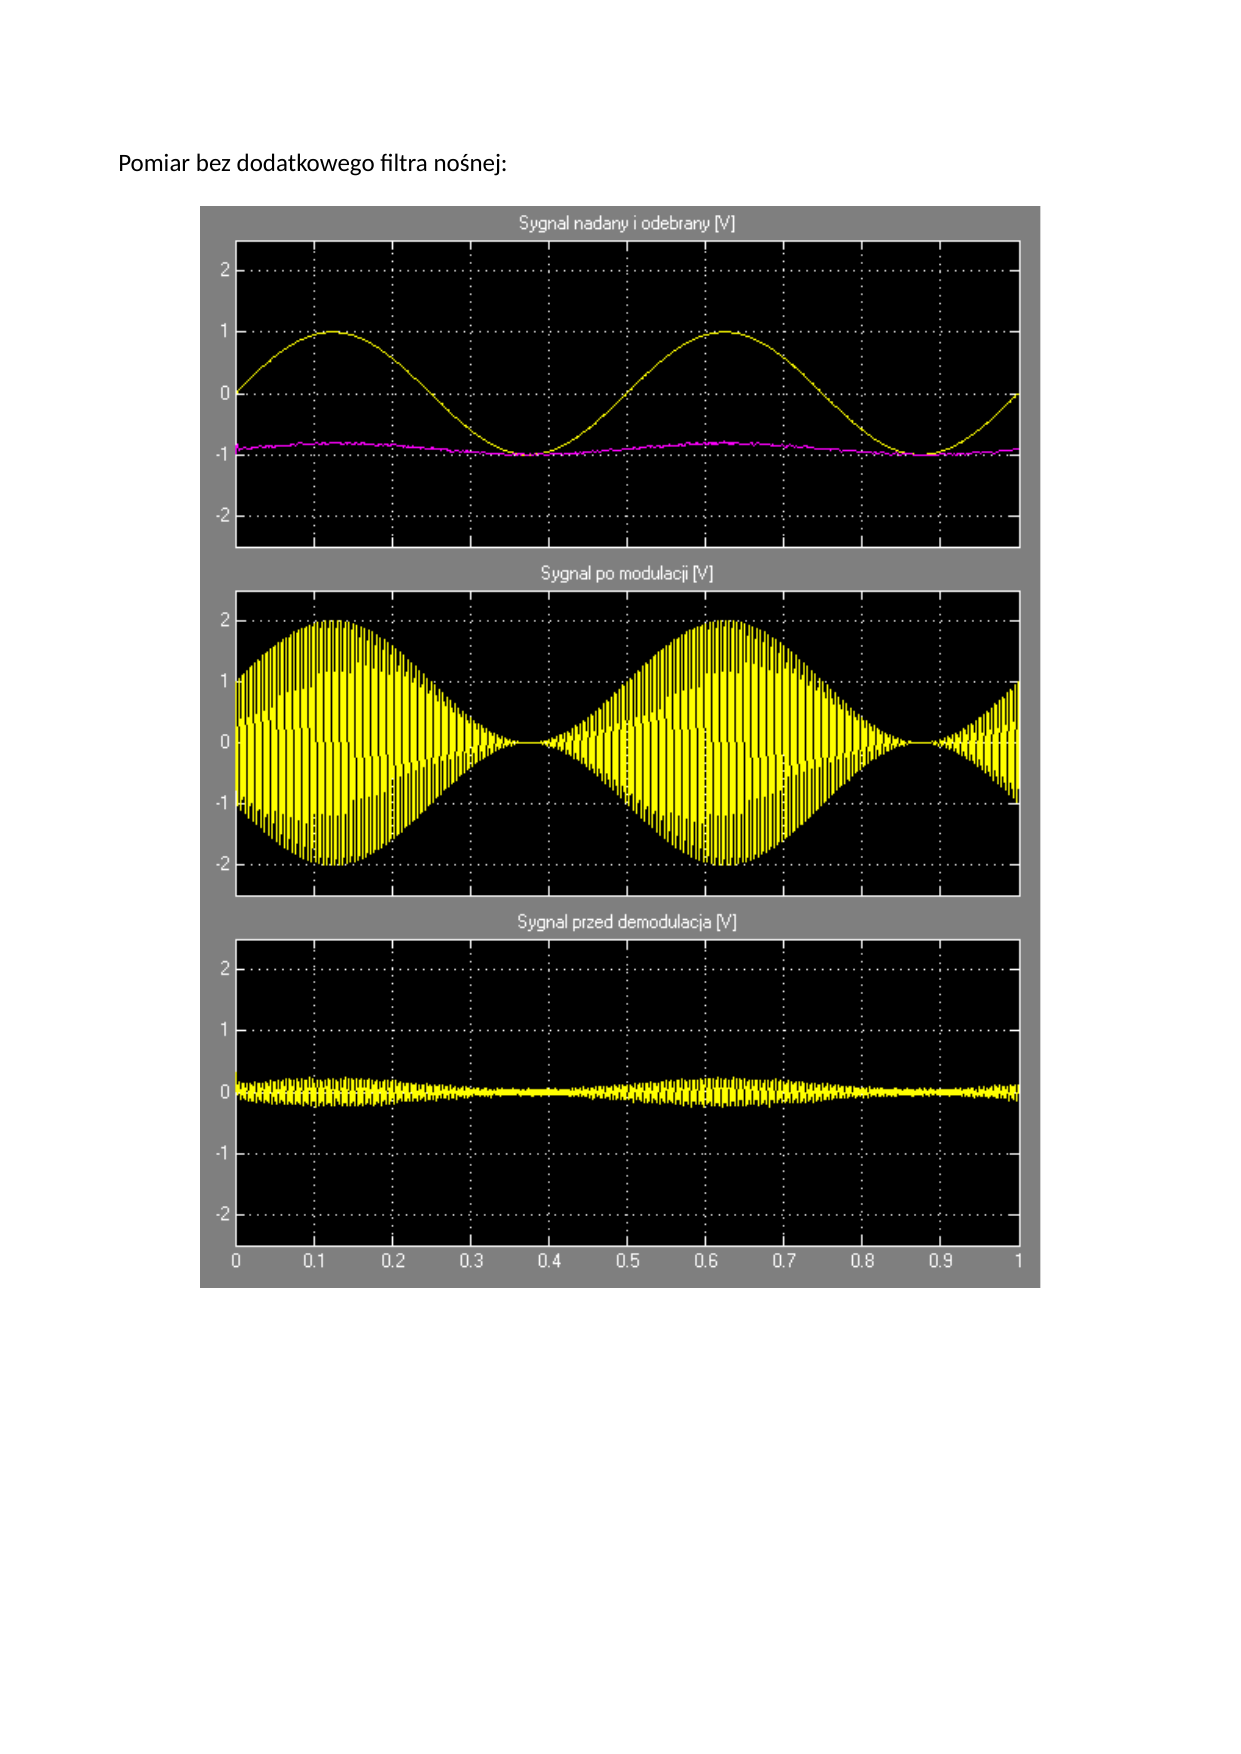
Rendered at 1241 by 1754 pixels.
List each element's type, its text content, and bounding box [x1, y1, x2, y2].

text Pomiar bez dodatkowego filtra nośnej: [118, 147, 1122, 177]
picture [200, 206, 1041, 1288]
